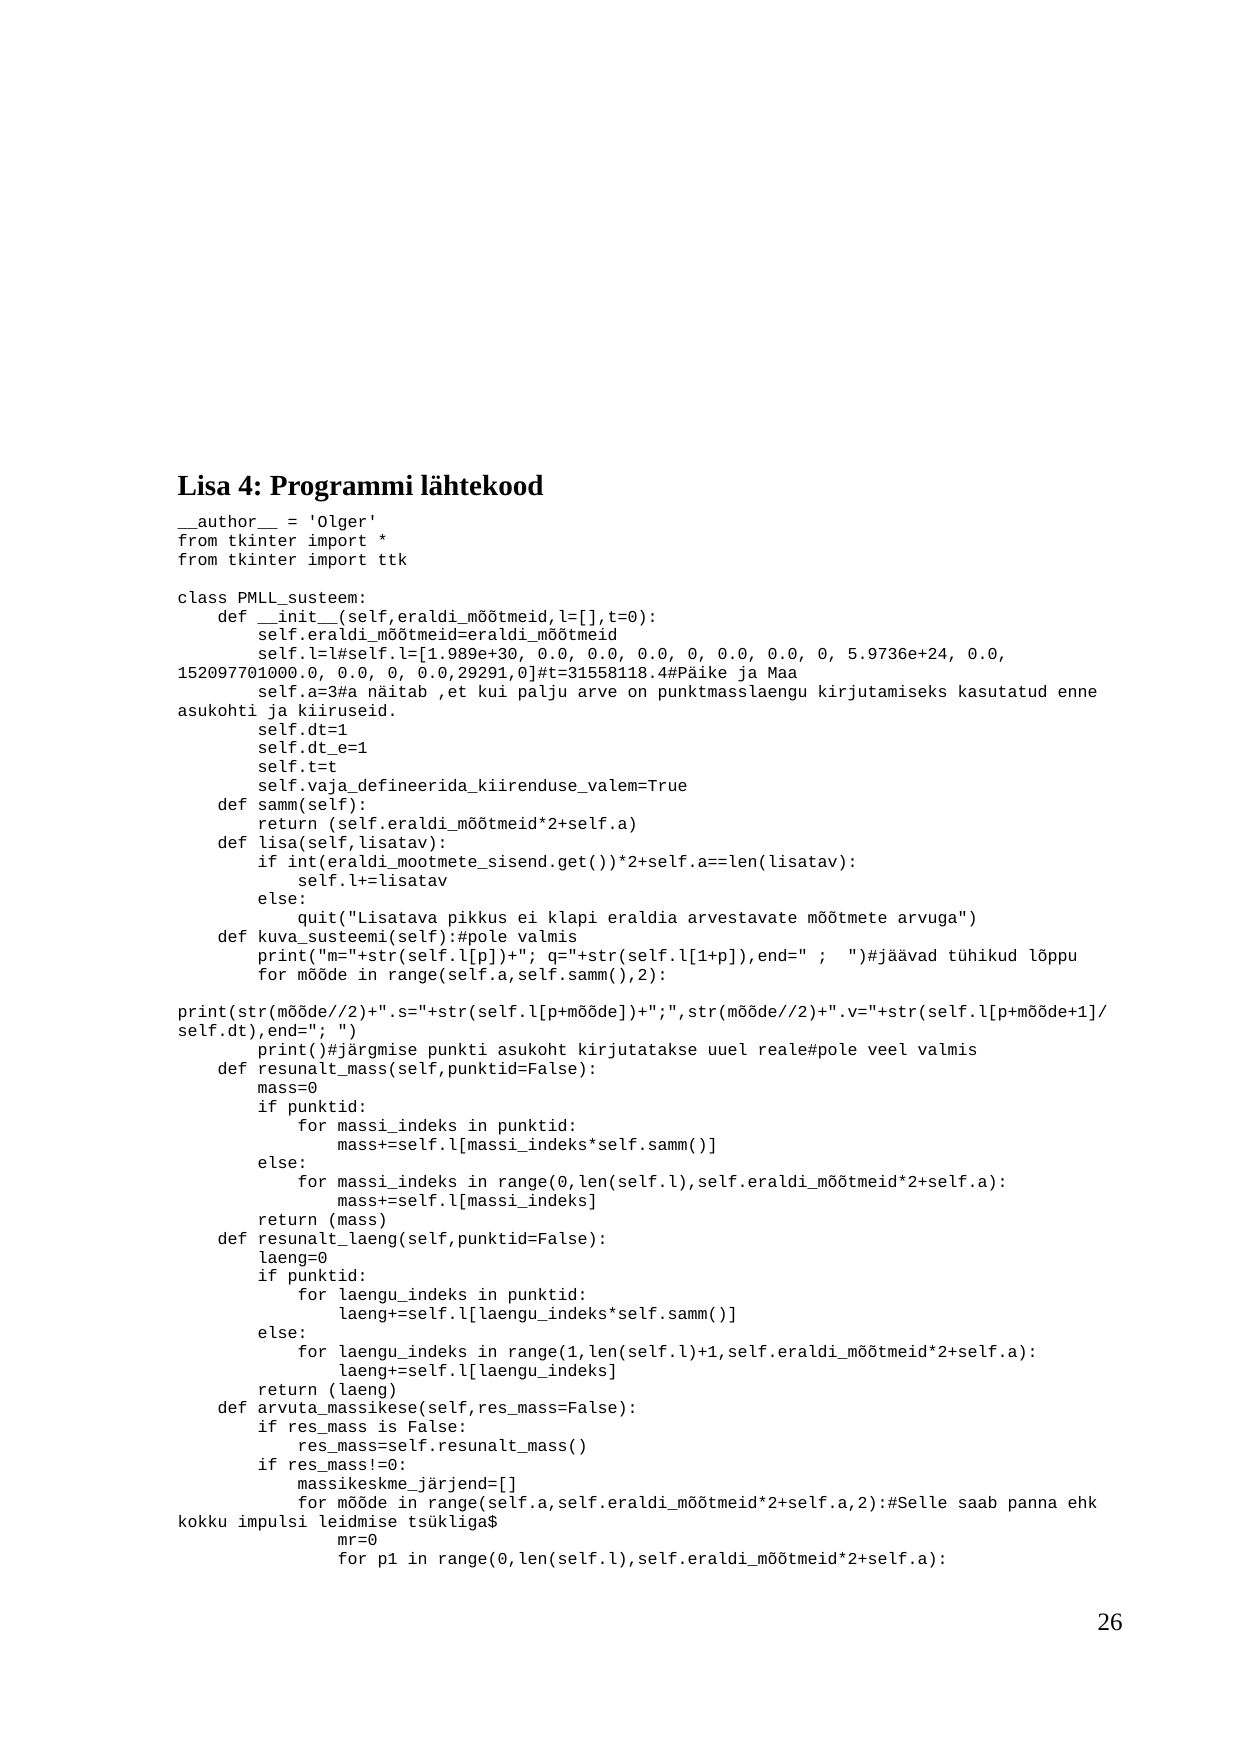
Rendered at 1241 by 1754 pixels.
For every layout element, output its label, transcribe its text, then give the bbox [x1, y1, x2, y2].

text mass+=self.l[massi_indeks] [177, 1193, 1122, 1211]
text print("m="+str(self.l[p])+"; q="+str(self.l[1+p]),end=" ; ")#jäävad tühikud lõppu [177, 947, 1122, 966]
text def arvuta_massikese(self,res_mass=False): [177, 1400, 1122, 1419]
text return (mass) [177, 1211, 1122, 1230]
text for p1 in range(0,len(self.l),self.eraldi_mõõtmeid*2+self.a): [177, 1551, 1122, 1570]
text else: [177, 1155, 1122, 1174]
text mr=0 [177, 1532, 1122, 1551]
text if res_mass!=0: [177, 1457, 1122, 1475]
text def lisa(self,lisatav): [177, 834, 1122, 853]
text for mõõde in range(self.a,self.samm(),2): [177, 966, 1122, 985]
text self.eraldi_mõõtmeid=eraldi_mõõtmeid [177, 627, 1122, 646]
text print(str(mõõde//2)+".s="+str(self.l[p+mõõde])+";",str(mõõde//2)+".v="+str(self.l[p+mõõde+1]/self.dt),end="; ") [177, 985, 1122, 1042]
text mass=0 [177, 1079, 1122, 1098]
text quit("Lisatava pikkus ei klapi eraldia arvestavate mõõtmete arvuga") [177, 910, 1122, 929]
text for massi_indeks in punktid: [177, 1117, 1122, 1136]
text self.dt_e=1 [177, 740, 1122, 759]
text for laengu_indeks in range(1,len(self.l)+1,self.eraldi_mõõtmeid*2+self.a): [177, 1343, 1122, 1362]
text laeng+=self.l[laengu_indeks*self.samm()] [177, 1306, 1122, 1324]
text print()#järgmise punkti asukoht kirjutatakse uuel reale#pole veel valmis [177, 1042, 1122, 1061]
text self.l+=lisatav [177, 872, 1122, 891]
text for laengu_indeks in punktid: [177, 1287, 1122, 1306]
text __author__ = 'Olger' [177, 514, 1122, 533]
text def resunalt_laeng(self,punktid=False): [177, 1230, 1122, 1249]
text self.l=l#self.l=[1.989e+30, 0.0, 0.0, 0.0, 0, 0.0, 0.0, 0, 5.9736e+24, 0.0, 152097701000.0, 0.0, 0, 0.0,29291,0]#t=31558118.4#Päike ja Maa [177, 646, 1122, 683]
text from tkinter import ttk [177, 552, 1122, 570]
text mass+=self.l[massi_indeks*self.samm()] [177, 1136, 1122, 1155]
text def resunalt_mass(self,punktid=False): [177, 1061, 1122, 1079]
text return (laeng) [177, 1381, 1122, 1400]
text if int(eraldi_mootmete_sisend.get())*2+self.a==len(lisatav): [177, 853, 1122, 872]
text return (self.eraldi_mõõtmeid*2+self.a) [177, 816, 1122, 834]
text self.a=3#a näitab ,et kui palju arve on punktmasslaengu kirjutamiseks kasutatud enne asukohti ja kiiruseid. [177, 683, 1122, 721]
text self.t=t [177, 759, 1122, 778]
text if punktid: [177, 1098, 1122, 1117]
text self.vaja_defineerida_kiirenduse_valem=True [177, 778, 1122, 797]
text def __init__(self,eraldi_mõõtmeid,l=[],t=0): [177, 608, 1122, 627]
text for mõõde in range(self.a,self.eraldi_mõõtmeid*2+self.a,2):#Selle saab panna ehk kokku impulsi leidmise tsükliga$ [177, 1494, 1122, 1532]
text class PMLL_susteem: [177, 589, 1122, 608]
text else: [177, 1324, 1122, 1343]
text for massi_indeks in range(0,len(self.l),self.eraldi_mõõtmeid*2+self.a): [177, 1174, 1122, 1193]
text from tkinter import * [177, 533, 1122, 552]
text self.dt=1 [177, 721, 1122, 740]
text laeng+=self.l[laengu_indeks] [177, 1362, 1122, 1381]
text if res_mass is False: [177, 1419, 1122, 1438]
text def samm(self): [177, 797, 1122, 816]
subtitle Lisa 4: Programmi lähtekood [177, 468, 1122, 501]
text res_mass=self.resunalt_mass() [177, 1438, 1122, 1457]
text else: [177, 891, 1122, 910]
text def kuva_susteemi(self):#pole valmis [177, 929, 1122, 947]
text if punktid: [177, 1268, 1122, 1287]
text massikeskme_järjend=[] [177, 1475, 1122, 1494]
text laeng=0 [177, 1249, 1122, 1268]
